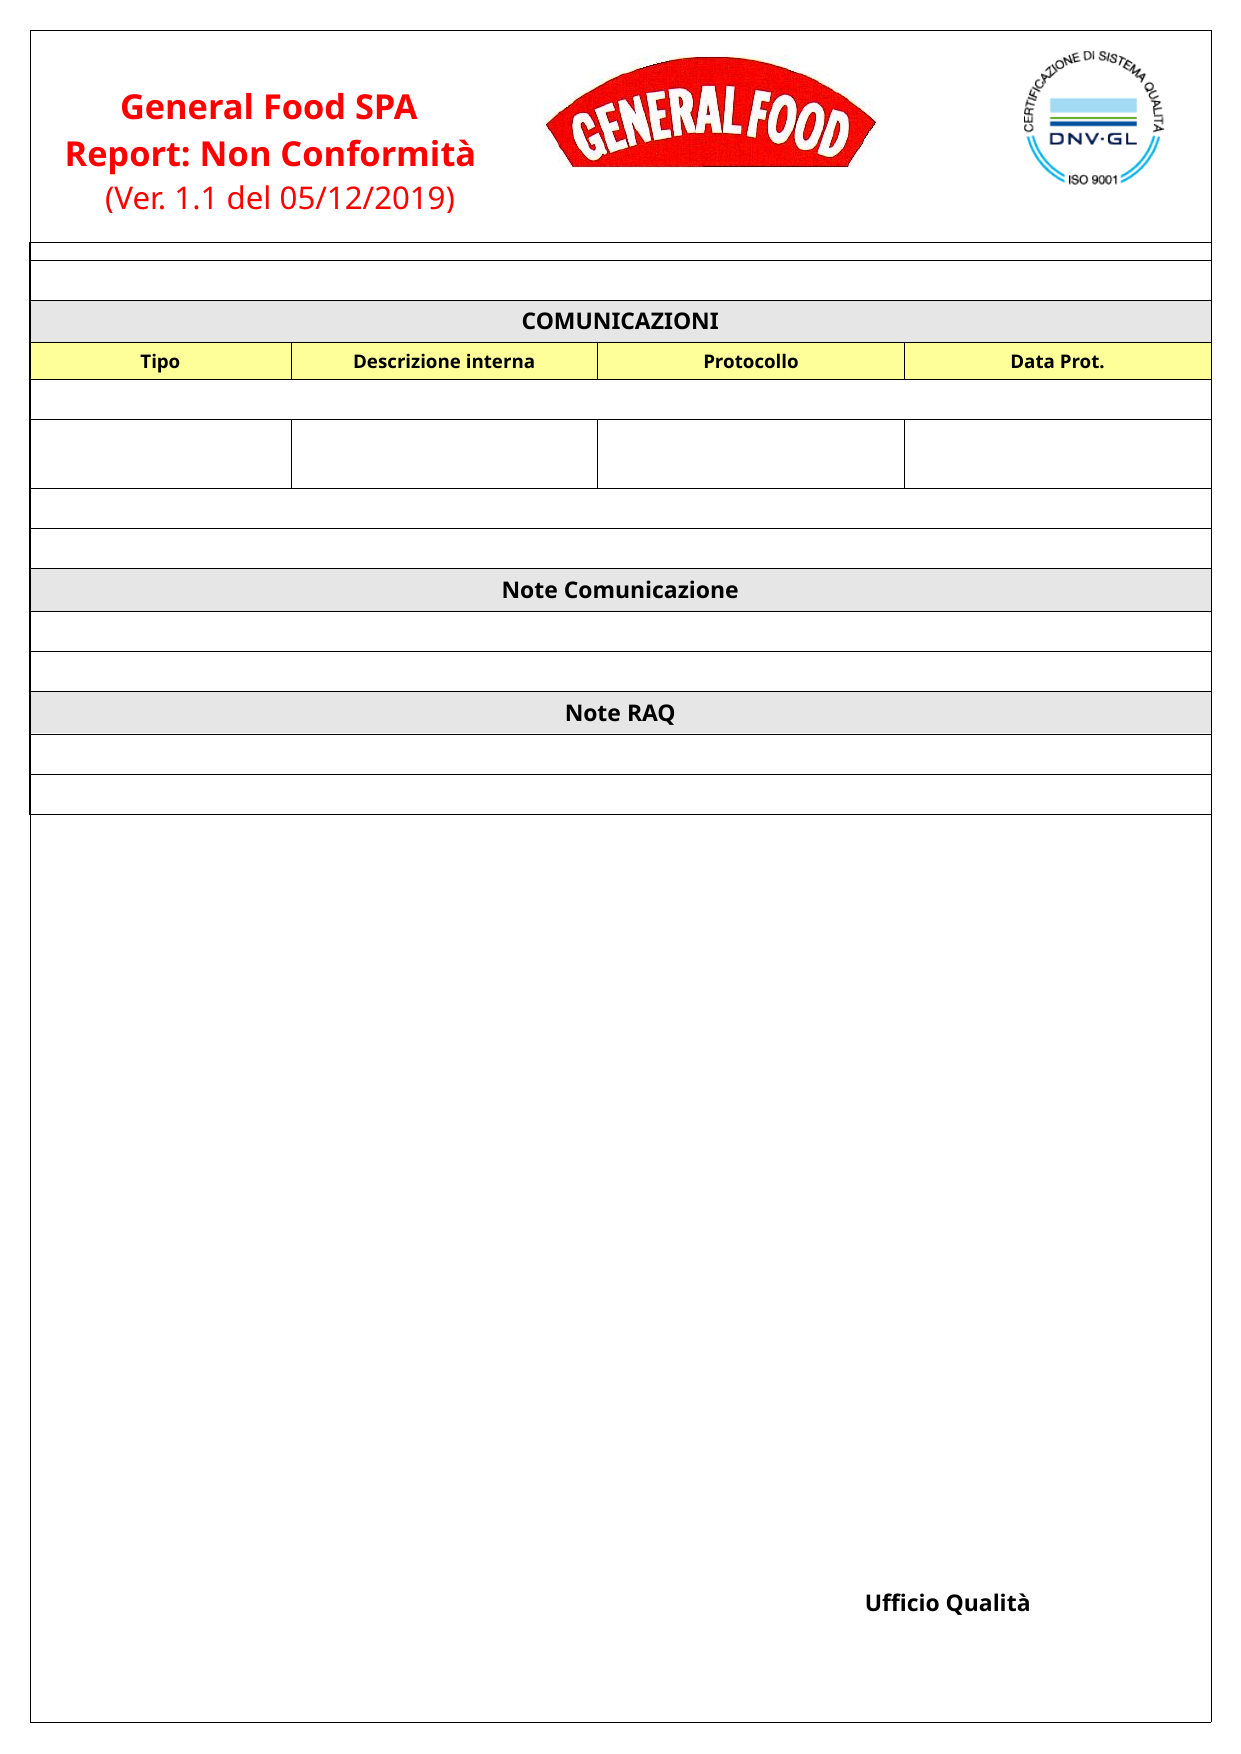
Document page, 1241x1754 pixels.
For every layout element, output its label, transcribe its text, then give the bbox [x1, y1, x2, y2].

table_cell </for> [31, 489, 1211, 528]
table_cell <o.comunication_note or ''><o.note_RAQ if False and o.note_RAQ else ''> [31, 612, 1211, 651]
table_cell <for each="l in o.comunication_ids"> [31, 380, 1211, 419]
table_cell COMUNICAZIONI [31, 301, 1211, 342]
table_cell Tipo [31, 343, 291, 379]
table_cell [31, 243, 1211, 259]
table_cell <formatLang(l.prot_date, date=True) if l.prot_date else ''> [905, 420, 1211, 488]
table_cell </if> [31, 775, 1211, 813]
table_cell Protocollo [598, 343, 904, 379]
table_cell Note RAQ [31, 692, 1211, 733]
table_cell </if> [31, 529, 1211, 568]
picture [543, 55, 879, 168]
table_cell Descrizione interna [292, 343, 597, 379]
table_cell <l.type_id.name if l.type_id else ''> [31, 420, 291, 488]
table_cell <if test="not get_context_parameter('customer')"> [31, 652, 1211, 691]
table_cell <l.name if l.name else ''> [292, 420, 597, 488]
table_cell <l.prot_number if l.prot_number else ''> [598, 420, 904, 488]
text </if> [31, 870, 1211, 913]
picture [1024, 50, 1165, 185]
table_cell <o.note_RAQ if o.note_RAQ else ''> [31, 735, 1211, 773]
table_cell Note Comunicazione [31, 569, 1211, 611]
table_cell Data Prot. [905, 343, 1211, 379]
table_cell <if test="o.comunication_ids and not get_context_parameter('customer')"> [31, 261, 1211, 299]
